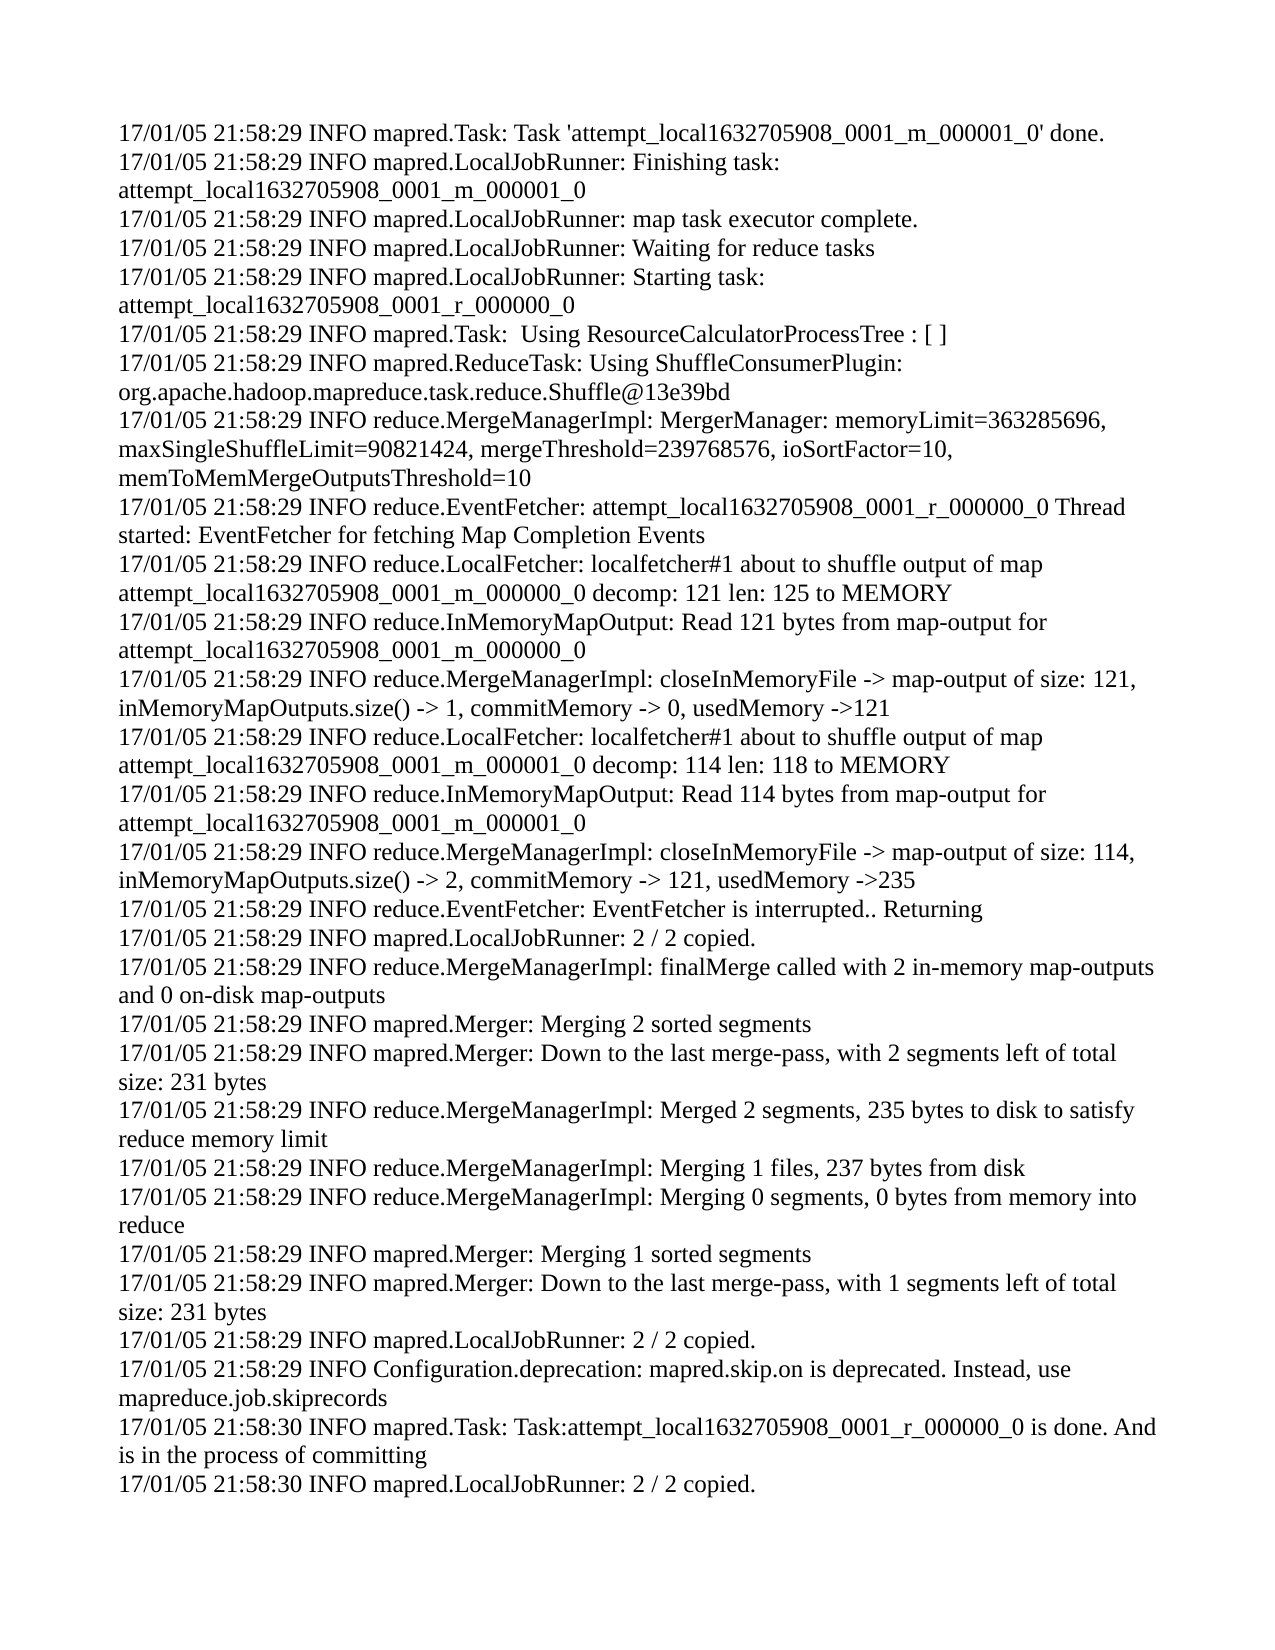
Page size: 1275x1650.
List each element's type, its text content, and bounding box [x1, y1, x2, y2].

text 17/01/05 21:58:29 INFO reduce.InMemoryMapOutput: Read 121 bytes from map-output for attempt_local1632705908_0001_m_000000_0 [118, 607, 1157, 664]
text 17/01/05 21:58:29 INFO mapred.ReduceTask: Using ShuffleConsumerPlugin: org.apache.hadoop.mapreduce.task.reduce.Shuffle@13e39bd [118, 348, 1157, 406]
text 17/01/05 21:58:29 INFO reduce.LocalFetcher: localfetcher#1 about to shuffle output of map attempt_local1632705908_0001_m_000000_0 decomp: 121 len: 125 to MEMORY [118, 549, 1157, 607]
text 17/01/05 21:58:29 INFO mapred.Task: Using ResourceCalculatorProcessTree : [ ] [118, 319, 1157, 348]
text 17/01/05 21:58:29 INFO mapred.Merger: Merging 1 sorted segments [118, 1239, 1157, 1268]
text 17/01/05 21:58:29 INFO mapred.LocalJobRunner: 2 / 2 copied. [118, 1326, 1157, 1354]
text 17/01/05 21:58:29 INFO reduce.EventFetcher: EventFetcher is interrupted.. Returning [118, 894, 1157, 923]
text 17/01/05 21:58:29 INFO mapred.Merger: Down to the last merge-pass, with 1 segments left of total size: 231 bytes [118, 1268, 1157, 1326]
text 17/01/05 21:58:29 INFO reduce.MergeManagerImpl: finalMerge called with 2 in-memory map-outputs and 0 on-disk map-outputs [118, 952, 1157, 1009]
text 17/01/05 21:58:29 INFO mapred.LocalJobRunner: map task executor complete. [118, 204, 1157, 233]
text 17/01/05 21:58:29 INFO mapred.LocalJobRunner: Starting task: attempt_local1632705908_0001_r_000000_0 [118, 262, 1157, 319]
text 17/01/05 21:58:29 INFO mapred.LocalJobRunner: 2 / 2 copied. [118, 923, 1157, 952]
text 17/01/05 21:58:29 INFO Configuration.deprecation: mapred.skip.on is deprecated. Instead, use mapreduce.job.skiprecords [118, 1354, 1157, 1412]
text 17/01/05 21:58:29 INFO reduce.MergeManagerImpl: closeInMemoryFile -> map-output of size: 121, inMemoryMapOutputs.size() -> 1, commitMemory -> 0, usedMemory ->121 [118, 664, 1157, 722]
text 17/01/05 21:58:29 INFO mapred.Task: Task 'attempt_local1632705908_0001_m_000001_0' done. [118, 118, 1157, 147]
text 17/01/05 21:58:29 INFO reduce.MergeManagerImpl: Merging 1 files, 237 bytes from disk [118, 1153, 1157, 1182]
text 17/01/05 21:58:30 INFO mapred.LocalJobRunner: 2 / 2 copied. [118, 1469, 1157, 1498]
text 17/01/05 21:58:29 INFO reduce.EventFetcher: attempt_local1632705908_0001_r_000000_0 Thread started: EventFetcher for fetching Map Completion Events [118, 492, 1157, 549]
text 17/01/05 21:58:29 INFO reduce.MergeManagerImpl: closeInMemoryFile -> map-output of size: 114, inMemoryMapOutputs.size() -> 2, commitMemory -> 121, usedMemory ->235 [118, 837, 1157, 894]
text 17/01/05 21:58:29 INFO mapred.LocalJobRunner: Finishing task: attempt_local1632705908_0001_m_000001_0 [118, 147, 1157, 204]
text 17/01/05 21:58:29 INFO reduce.MergeManagerImpl: MergerManager: memoryLimit=363285696, maxSingleShuffleLimit=90821424, mergeThreshold=239768576, ioSortFactor=10, memToMemMergeOutputsThreshold=10 [118, 406, 1157, 492]
text 17/01/05 21:58:29 INFO mapred.LocalJobRunner: Waiting for reduce tasks [118, 233, 1157, 262]
text 17/01/05 21:58:29 INFO reduce.LocalFetcher: localfetcher#1 about to shuffle output of map attempt_local1632705908_0001_m_000001_0 decomp: 114 len: 118 to MEMORY [118, 722, 1157, 779]
text 17/01/05 21:58:29 INFO reduce.MergeManagerImpl: Merged 2 segments, 235 bytes to disk to satisfy reduce memory limit [118, 1096, 1157, 1153]
text 17/01/05 21:58:30 INFO mapred.Task: Task:attempt_local1632705908_0001_r_000000_0 is done. And is in the process of committing [118, 1412, 1157, 1469]
text 17/01/05 21:58:29 INFO reduce.MergeManagerImpl: Merging 0 segments, 0 bytes from memory into reduce [118, 1182, 1157, 1239]
text 17/01/05 21:58:29 INFO mapred.Merger: Down to the last merge-pass, with 2 segments left of total size: 231 bytes [118, 1038, 1157, 1096]
text 17/01/05 21:58:29 INFO mapred.Merger: Merging 2 sorted segments [118, 1009, 1157, 1038]
text 17/01/05 21:58:29 INFO reduce.InMemoryMapOutput: Read 114 bytes from map-output for attempt_local1632705908_0001_m_000001_0 [118, 779, 1157, 837]
